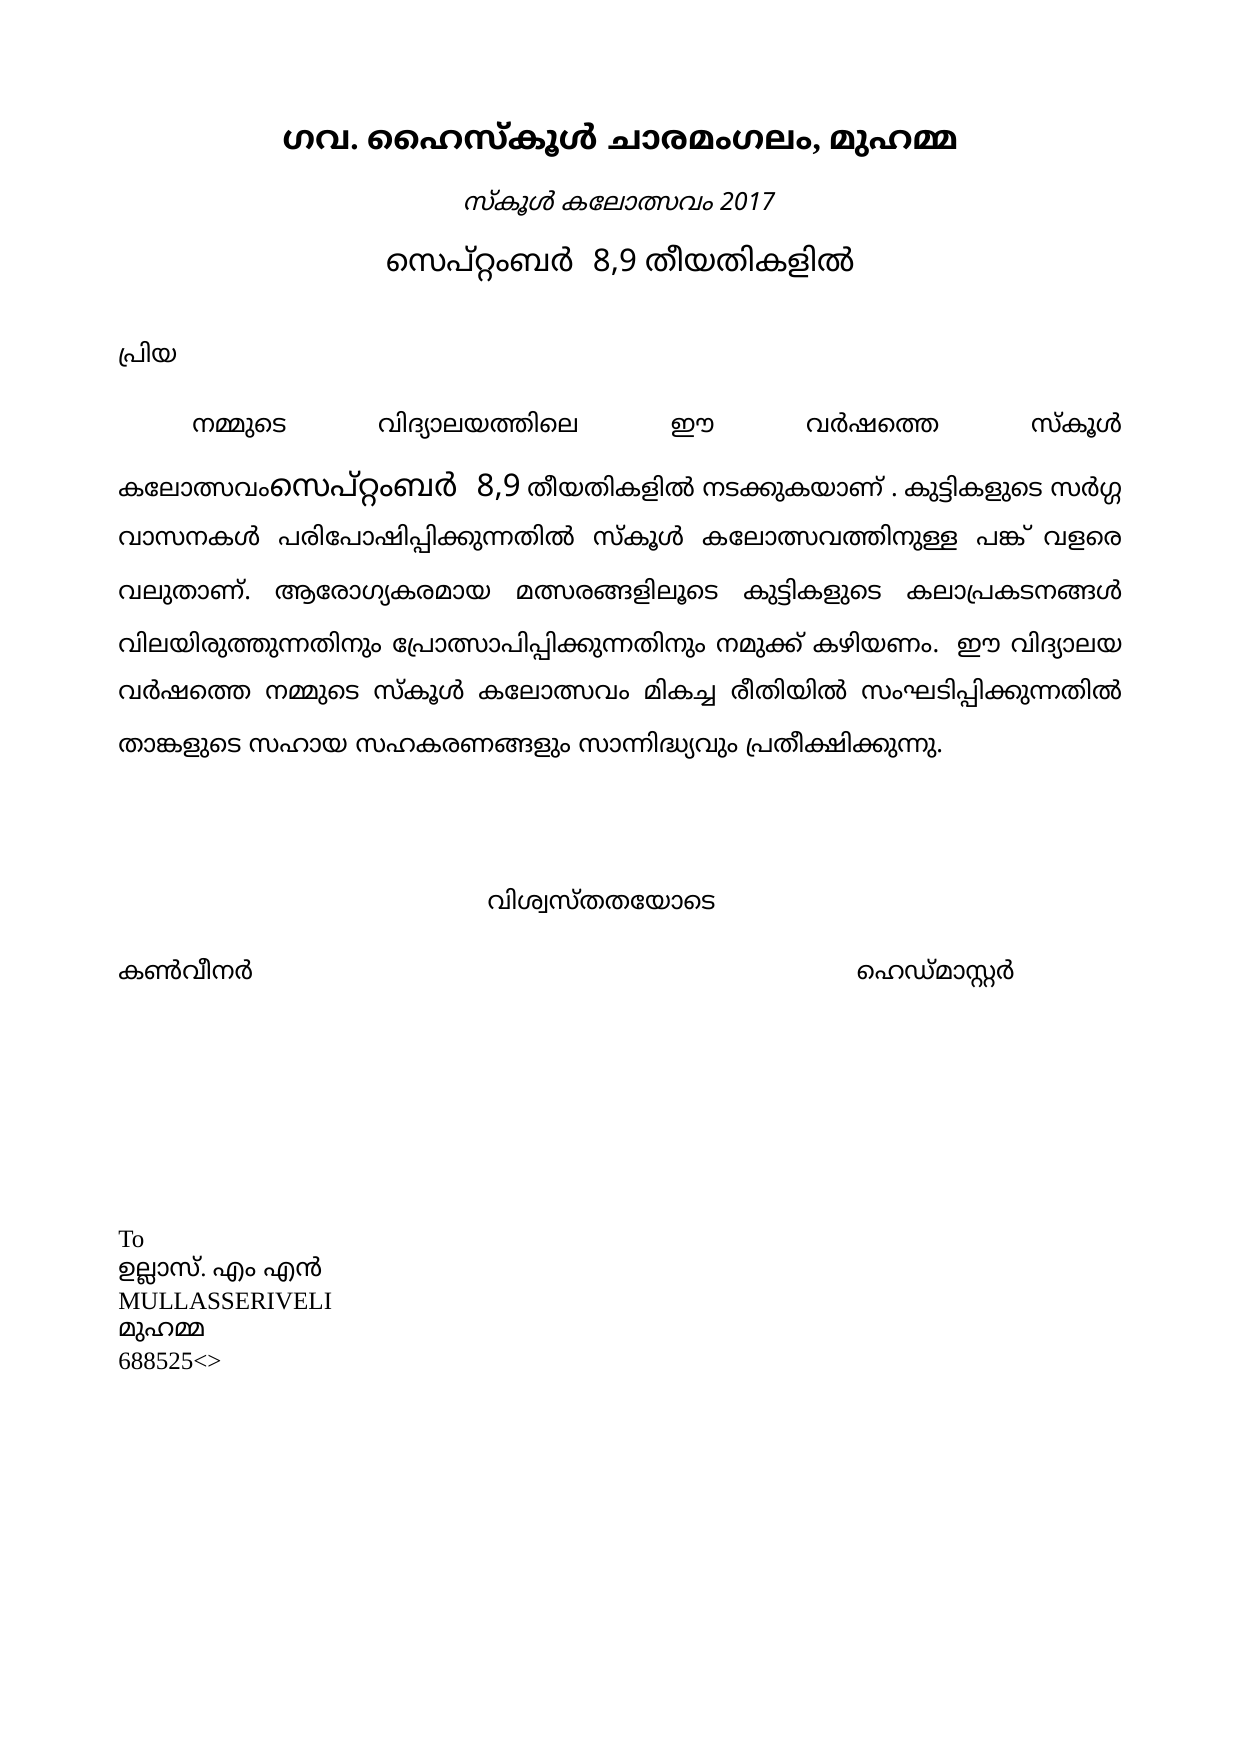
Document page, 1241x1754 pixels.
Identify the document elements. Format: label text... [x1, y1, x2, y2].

text MULLASSERIVELI [118, 1286, 1122, 1315]
text സെപ്റ്റംബര്‍ 8,9 തീയതികളില്‍ [118, 238, 1122, 284]
text 688525<> [118, 1346, 1122, 1375]
text ‌‌ [118, 814, 1122, 848]
text ഉല്ലാസ്. എം എന്‍ [118, 1253, 1122, 1286]
text പ്രിയ [118, 341, 1122, 372]
text വിശ്വസ്തതയോടെ [118, 882, 1122, 919]
text കണ്‍വീനര്‍ ഹെഡ്‌മാസ്റ്റര്‍ [118, 953, 1122, 989]
text ഗവ. ഹൈസ്കൂള്‍ ചാരമംഗലം, മുഹമ്മ [118, 118, 1122, 162]
text നമ്മുടെ വിദ്യാലയത്തിലെ ഈ വര്‍ഷത്തെ സ്കൂള്‍ കലോത്സവംസെപ്റ്റംബര്‍ 8,9 തീയതികളില്‍ നടക്കുകയാണ് . കുട്ടികളുടെ സര്‍ഗ്ഗ വാസനകള്‍ പരിപോഷിപ്പിക്കുന്നതില്‍ സ്കൂള്‍ കലോത്സവത്തിനുള്ള പങ്ക് വളരെ വലുതാണ്. ആരോഗ്യകരമായ മത്സരങ്ങളിലൂടെ കുട്ടികളുടെ കലാപ്രകടനങ്ങള്‍ വിലയിരുത്തുന്നതിനും പ്രോത്സാപിപ്പിക്കുന്നതിനും നമുക്ക് കഴിയണം. ഈ വിദ്യാലയ വര്‍ഷത്തെ നമ്മുടെ സ്കൂള്‍ കലോത്സവം മികച്ച രീതിയില്‍ സംഘടിപ്പിക്കുന്നതില്‍ താങ്കളുടെ സഹായ സഹകരണങ്ങളും സാന്നിദ്ധ്യവും പ്രതീക്ഷിക്കുന്നു. [118, 406, 1122, 762]
text To [118, 1224, 1122, 1253]
text സ്കൂള്‍ കലോത്സവം 2017 [118, 184, 1122, 220]
text മുഹമ്മ [118, 1315, 1122, 1346]
